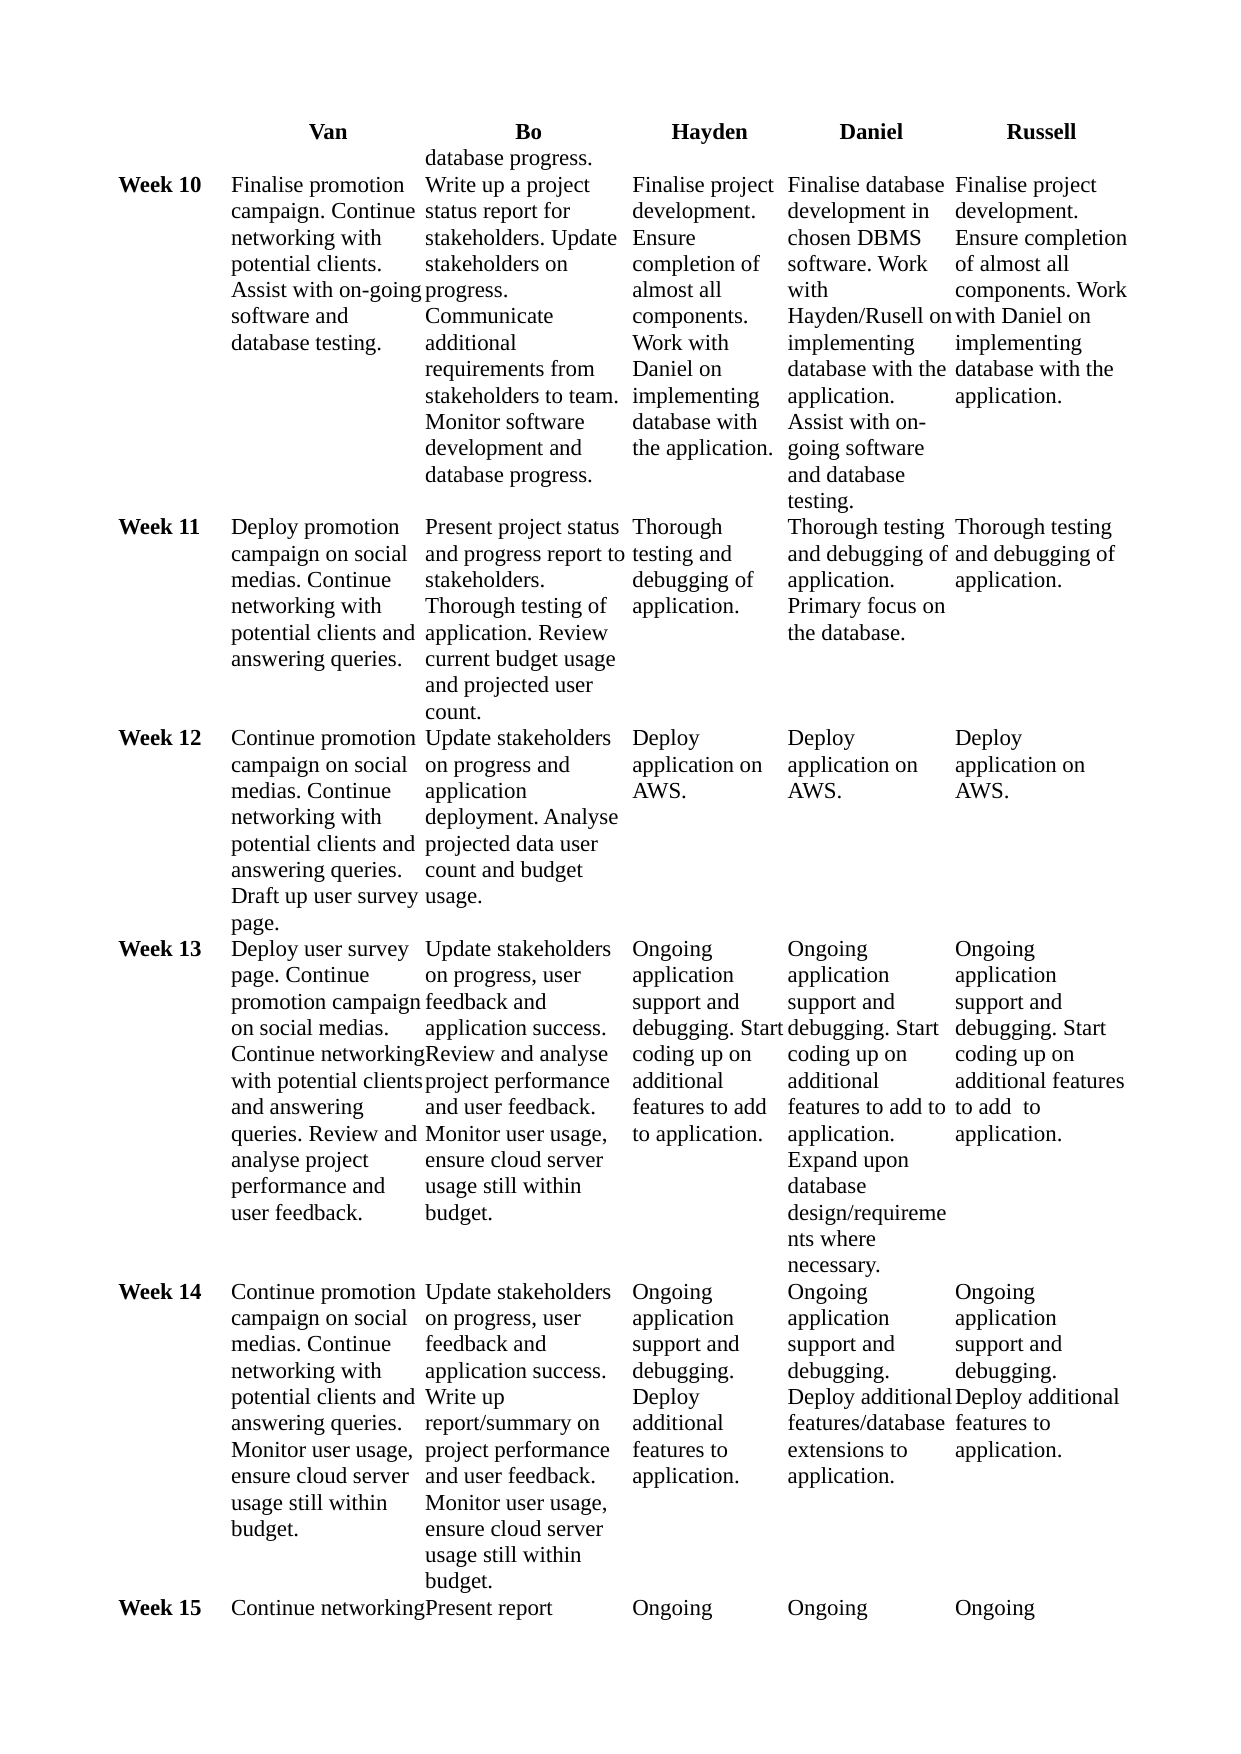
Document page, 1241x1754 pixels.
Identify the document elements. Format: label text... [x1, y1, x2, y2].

table_cell Continue promotion campaign on social medias. Continue networking with potential clients and answering queries. Monitor user usage, ensure cloud server usage still within budget. [231, 1278, 425, 1594]
table_cell Thorough testing and debugging of application. Primary focus on the database. [788, 514, 955, 724]
table_cell Finalise project development. Ensure completion of almost all components. Work with Daniel on implementing database with the application. [632, 171, 787, 513]
table_cell Thorough testing and debugging of application. [955, 514, 1128, 724]
table_cell Update stakeholders on progress and application deployment. Analyse projected data user count and budget usage. [425, 724, 632, 935]
table_cell Ongoing application support and debugging. Deploy additional features/database extensions to application. [788, 1278, 955, 1594]
table_cell Ongoing application support and debugging. Start coding up on additional features to add to application. [955, 935, 1128, 1278]
table_cell Continue promotion campaign on social medias. Continue networking with potential clients and answering queries. Draft up user survey page. [231, 724, 425, 935]
table_cell Update stakeholders on progress, user feedback and application success. Review and analyse project performance and user feedback. Monitor user usage, ensure cloud server usage still within budget. [425, 935, 632, 1278]
table_cell Deploy application on AWS. [788, 724, 955, 935]
table_cell Week 14 [118, 1278, 231, 1594]
table_header [118, 118, 231, 144]
table_cell Present project status and progress report to stakeholders. Thorough testing of application. Review current budget usage and projected user count. [425, 514, 632, 724]
table_cell Ongoing application support and debugging. Deploy additional features to application. [632, 1278, 787, 1594]
table_cell Ongoing application support and debugging. Deploy additional features to application. [955, 1278, 1128, 1594]
table_cell Present report summary review on project performance, user feedback and application success to clients. Present KPI/performance review to each team members. [425, 1594, 632, 1620]
table_cell Ongoing application support and debugging. Start coding up on additional features to add to application. [632, 935, 787, 1278]
table_cell [632, 145, 787, 171]
table_header Hayden [632, 118, 787, 144]
table_cell Thorough testing and debugging of application. [632, 514, 787, 724]
table_cell Finalise promotion campaign. Continue networking with potential clients. Assist with on-going software and database testing. [231, 171, 425, 513]
table_cell [231, 145, 425, 171]
table_cell [788, 145, 955, 171]
table_header Daniel [788, 118, 955, 144]
table_cell Ongoing [955, 1594, 1128, 1620]
table_cell [118, 145, 231, 171]
table_cell Write up a project status report for stakeholders. Update stakeholders on progress. Communicate additional requirements from stakeholders to team. Monitor software development and database progress. [425, 171, 632, 513]
table_cell Deploy application on AWS. [955, 724, 1128, 935]
table_cell Ongoing [788, 1594, 955, 1620]
table_cell Week 15 [118, 1594, 231, 1620]
table_header Russell [955, 118, 1128, 144]
table_cell Finalise database development in chosen DBMS software. Work with Hayden/Rusell on implementing database with the application. Assist with on-going software and database testing. [788, 171, 955, 513]
table_header Van [231, 118, 425, 144]
table_cell Deploy application on AWS. [632, 724, 787, 935]
table_cell database progress. [425, 145, 632, 171]
table_header Bo [425, 118, 632, 144]
table_cell Deploy promotion campaign on social medias. Continue networking with potential clients and answering queries. [231, 514, 425, 724]
table_cell Ongoing application support and debugging. Start coding up on additional features to add to application. Expand upon database design/requirements where necessary. [788, 935, 955, 1278]
table_cell Week 11 [118, 514, 231, 724]
table_cell Finalise project development. Ensure completion of almost all components. Work with Daniel on implementing database with the application. [955, 171, 1128, 513]
table_cell Week 12 [118, 724, 231, 935]
table_cell Continue networking with potential clients and answering queries. Monitor user usage, ensure cloud server usage still within budget. [231, 1594, 425, 1620]
table_cell Week 13 [118, 935, 231, 1278]
table_cell Update stakeholders on progress, user feedback and application success. Write up report/summary on project performance and user feedback. Monitor user usage, ensure cloud server usage still within budget. [425, 1278, 632, 1594]
table_cell [955, 145, 1128, 171]
table_cell Week 10 [118, 171, 231, 513]
table_cell Ongoing [632, 1594, 787, 1620]
table_cell Deploy user survey page. Continue promotion campaign on social medias. Continue networking with potential clients and answering queries. Review and analyse project performance and user feedback. [231, 935, 425, 1278]
